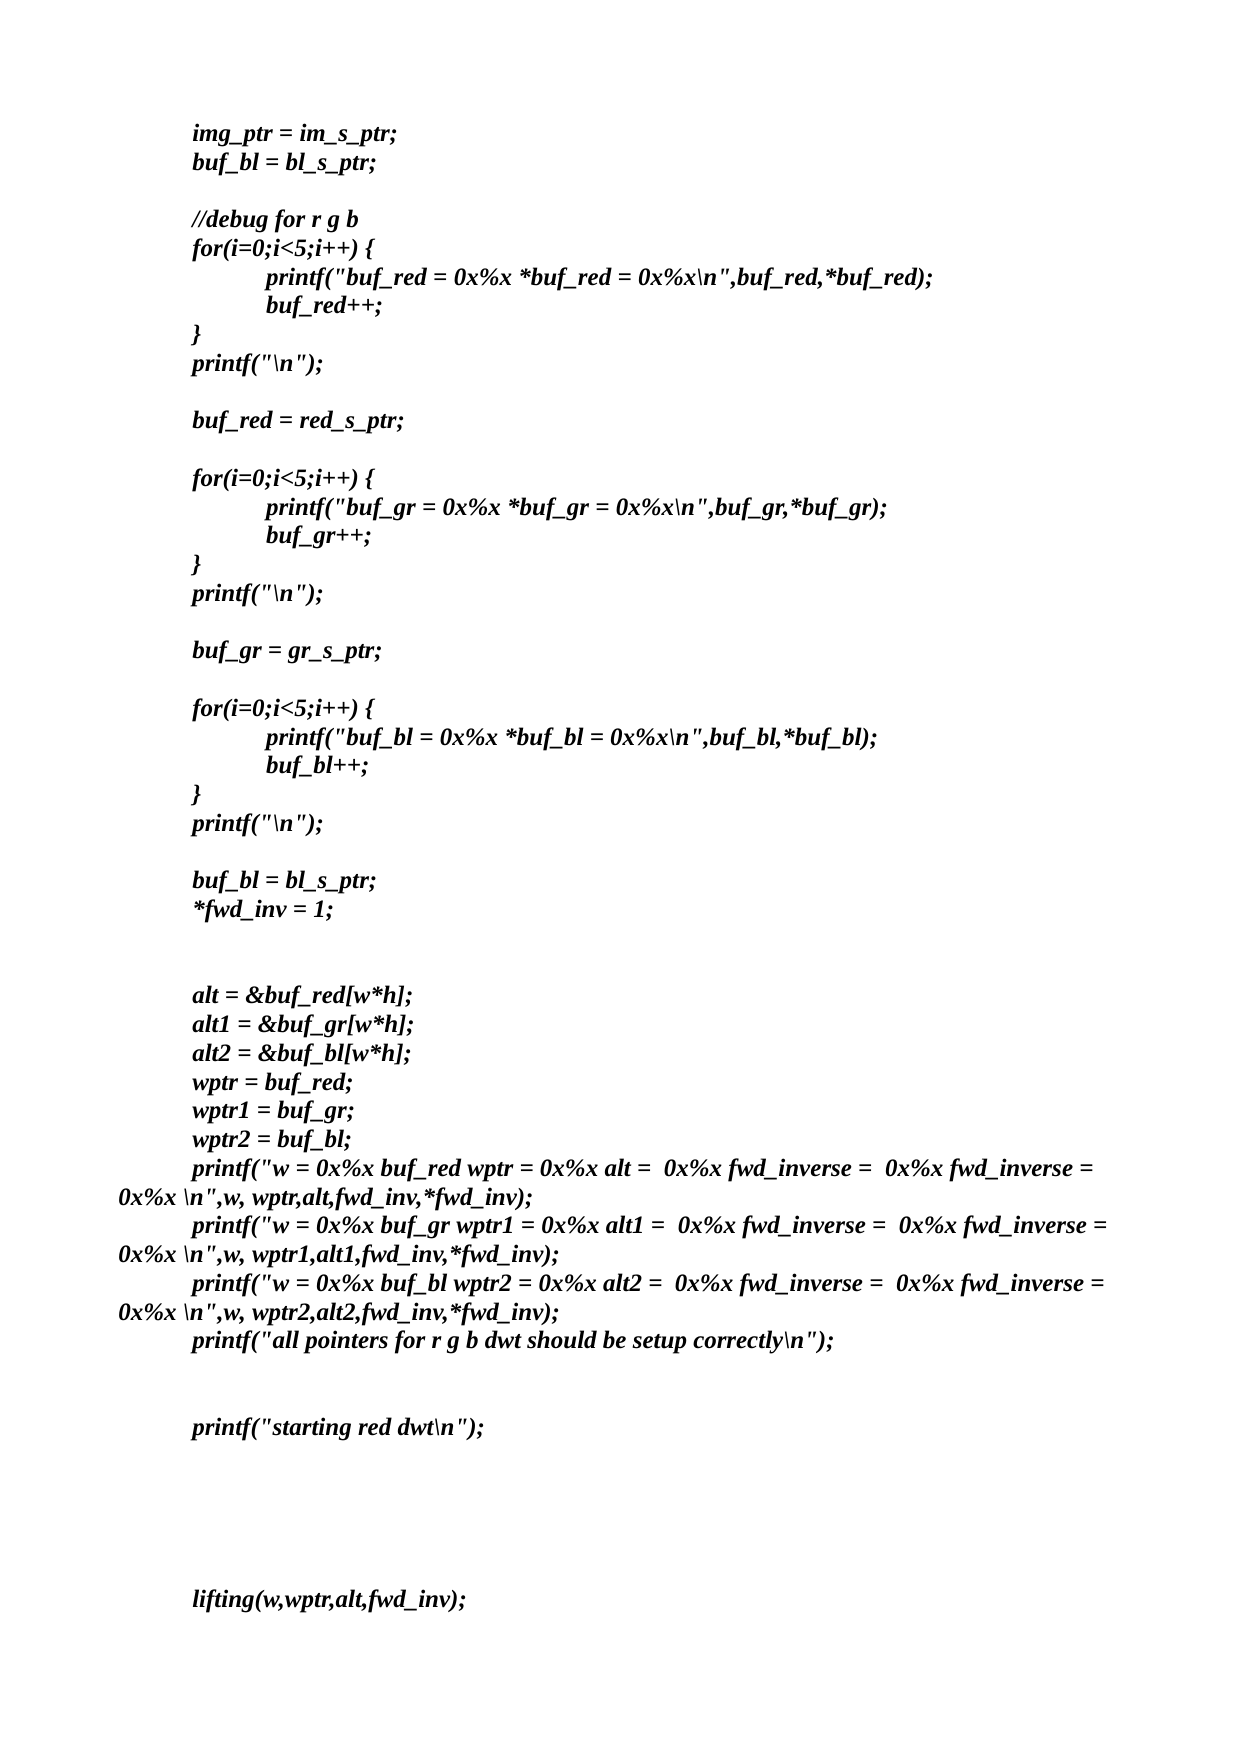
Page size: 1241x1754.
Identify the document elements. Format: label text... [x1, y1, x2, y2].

text wptr1 = buf_gr; [118, 1096, 1122, 1124]
text alt2 = &buf_bl[w*h]; [118, 1038, 1122, 1067]
text } [118, 549, 1122, 578]
text for(i=0;i<5;i++) { [118, 693, 1122, 722]
text printf("\n"); [118, 578, 1122, 607]
text *fwd_inv = 1; [118, 894, 1122, 923]
text buf_bl = bl_s_ptr; [118, 866, 1122, 894]
text printf("\n"); [118, 808, 1122, 837]
text } [118, 779, 1122, 808]
text img_ptr = im_s_ptr; [118, 118, 1122, 147]
text buf_bl++; [118, 751, 1122, 779]
text printf("w = 0x%x buf_red wptr = 0x%x alt = 0x%x fwd_inverse = 0x%x fwd_inverse = 0x%x \n",w, wptr,alt,fwd_inv,*fwd_inv); [118, 1153, 1122, 1211]
text buf_bl = bl_s_ptr; [118, 147, 1122, 176]
text printf("all pointers for r g b dwt should be setup correctly\n"); [118, 1326, 1122, 1354]
text wptr = buf_red; [118, 1067, 1122, 1096]
text for(i=0;i<5;i++) { [118, 463, 1122, 492]
text alt1 = &buf_gr[w*h]; [118, 1009, 1122, 1038]
text printf("buf_bl = 0x%x *buf_bl = 0x%x\n",buf_bl,*buf_bl); [118, 722, 1122, 751]
text printf("w = 0x%x buf_gr wptr1 = 0x%x alt1 = 0x%x fwd_inverse = 0x%x fwd_inverse = 0x%x \n",w, wptr1,alt1,fwd_inv,*fwd_inv); [118, 1211, 1122, 1268]
text lifting(w,wptr,alt,fwd_inv); [118, 1584, 1122, 1613]
text printf("buf_gr = 0x%x *buf_gr = 0x%x\n",buf_gr,*buf_gr); [118, 492, 1122, 521]
text //debug for r g b [118, 204, 1122, 233]
text printf("starting red dwt\n"); [118, 1412, 1122, 1441]
text for(i=0;i<5;i++) { [118, 233, 1122, 262]
text buf_gr++; [118, 521, 1122, 549]
text printf("\n"); [118, 348, 1122, 377]
text buf_red++; [118, 291, 1122, 319]
text buf_red = red_s_ptr; [118, 406, 1122, 434]
text printf("buf_red = 0x%x *buf_red = 0x%x\n",buf_red,*buf_red); [118, 262, 1122, 291]
text } [118, 319, 1122, 348]
text wptr2 = buf_bl; [118, 1124, 1122, 1153]
text buf_gr = gr_s_ptr; [118, 636, 1122, 664]
text printf("w = 0x%x buf_bl wptr2 = 0x%x alt2 = 0x%x fwd_inverse = 0x%x fwd_inverse = 0x%x \n",w, wptr2,alt2,fwd_inv,*fwd_inv); [118, 1268, 1122, 1326]
text alt = &buf_red[w*h]; [118, 981, 1122, 1009]
